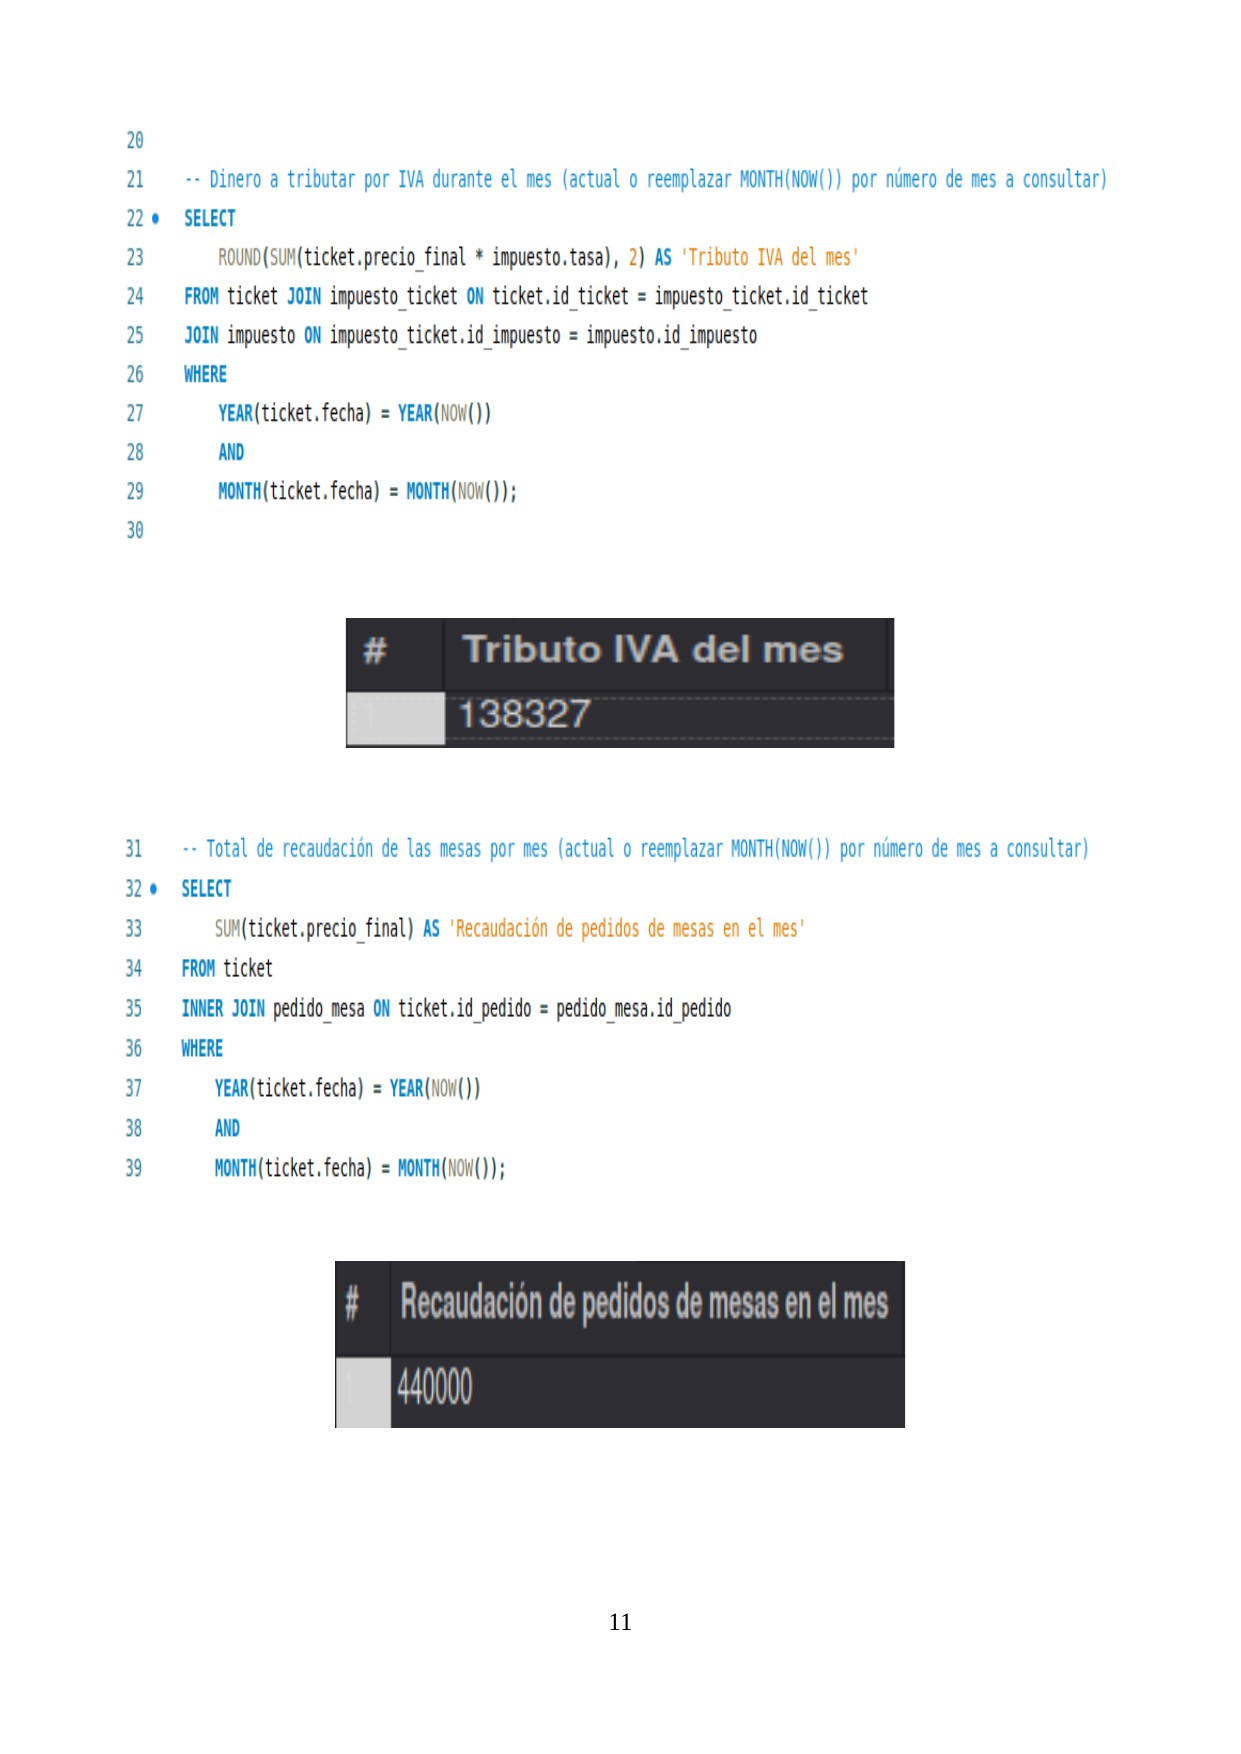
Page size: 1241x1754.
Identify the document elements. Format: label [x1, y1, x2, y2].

picture [118, 819, 1123, 1194]
picture [118, 118, 1123, 552]
picture [345, 618, 895, 748]
picture [335, 1261, 906, 1428]
